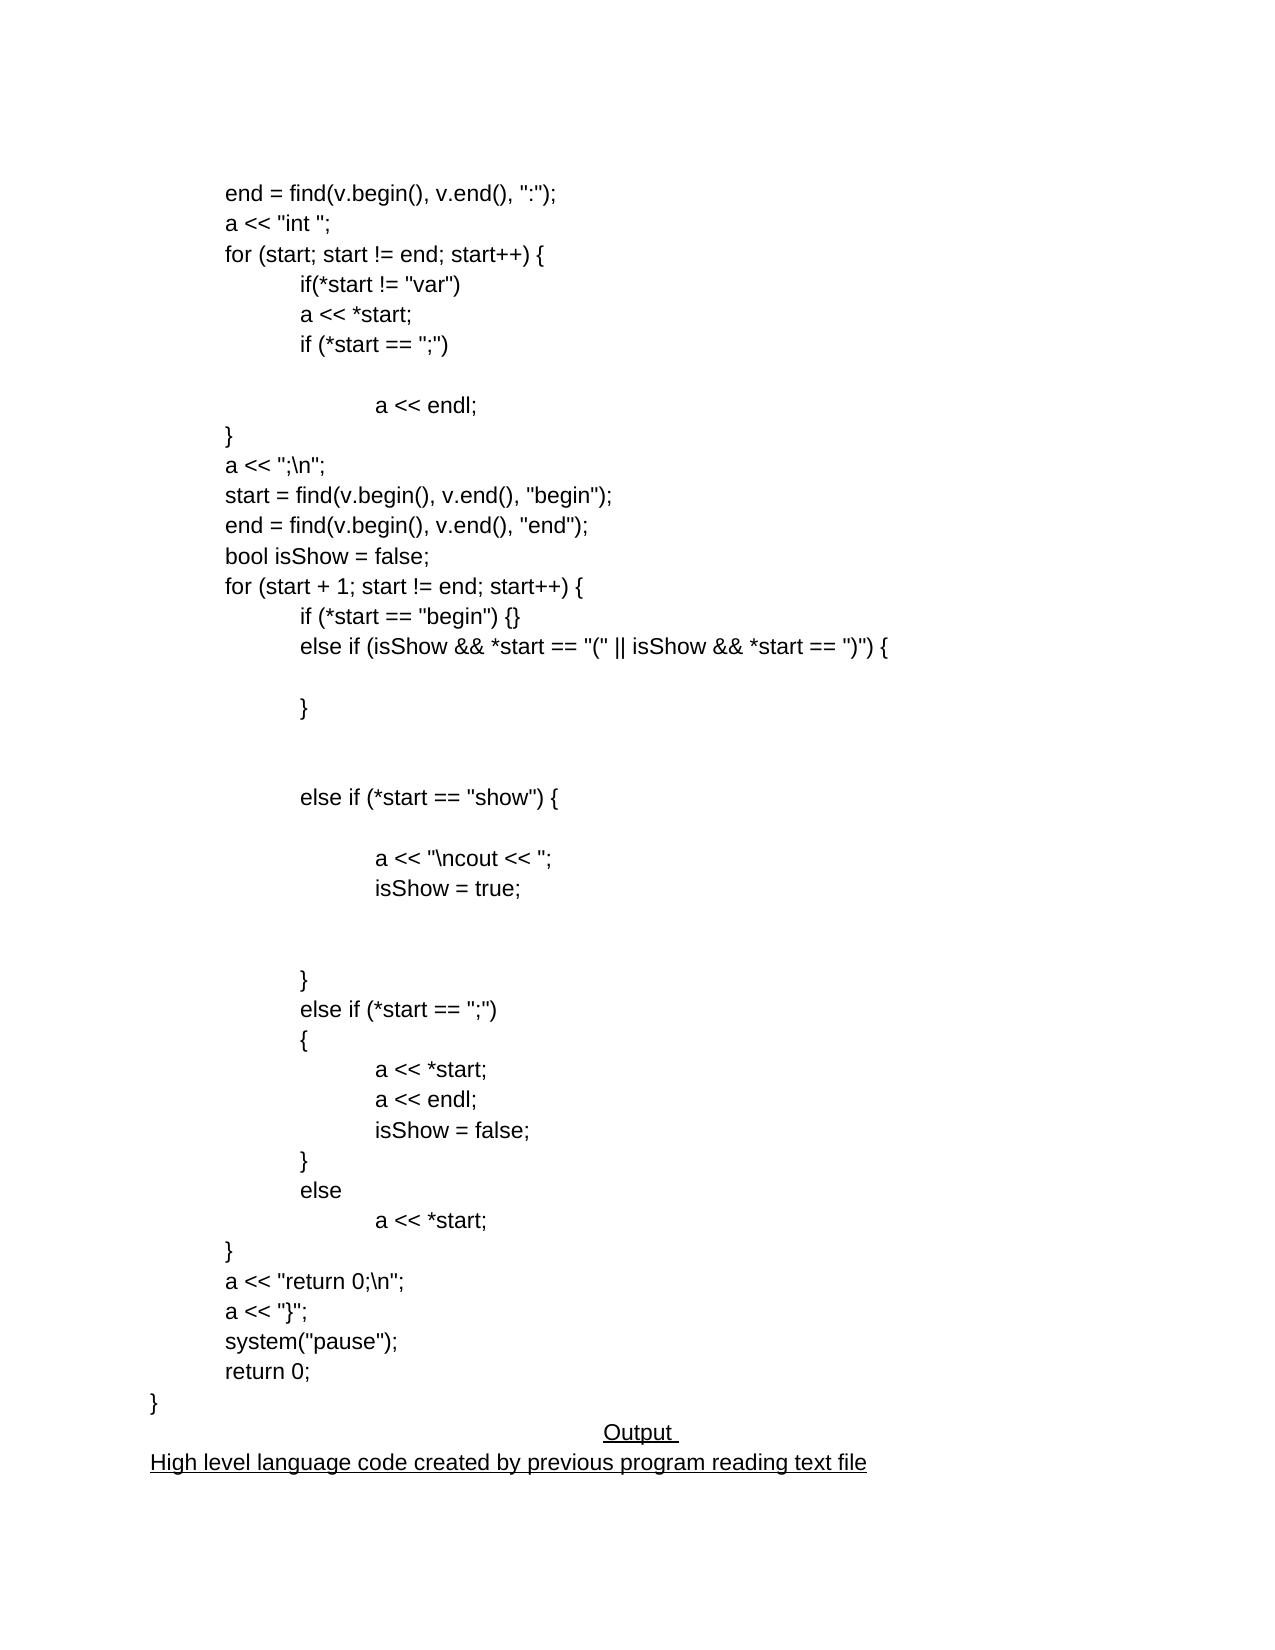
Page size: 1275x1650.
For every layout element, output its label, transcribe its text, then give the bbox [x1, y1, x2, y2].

text if (*start == ";") [150, 331, 1125, 358]
text a << "int "; [150, 210, 1125, 237]
text } [150, 694, 1125, 720]
text } [150, 1147, 1125, 1173]
text if(*start != "var") [150, 271, 1125, 297]
text if (*start == "begin") {} [150, 603, 1125, 629]
text else if (*start == "show") { [150, 784, 1125, 811]
text end = find(v.begin(), v.end(), ":"); [150, 180, 1125, 207]
text isShow = true; [150, 875, 1125, 901]
text a << *start; [150, 1056, 1125, 1083]
text for (start; start != end; start++) { [150, 241, 1125, 267]
text a << "}"; [150, 1298, 1125, 1324]
text return 0; [150, 1358, 1125, 1385]
text Output [150, 1419, 1125, 1445]
text a << *start; [150, 301, 1125, 327]
text } [150, 1388, 1125, 1415]
text else if (*start == ";") [150, 996, 1125, 1022]
text system("pause"); [150, 1328, 1125, 1354]
text start = find(v.begin(), v.end(), "begin"); [150, 482, 1125, 509]
text a << endl; [150, 1086, 1125, 1113]
text bool isShow = false; [150, 543, 1125, 569]
text { [150, 1026, 1125, 1052]
text } [150, 1237, 1125, 1264]
text } [150, 966, 1125, 992]
text isShow = false; [150, 1117, 1125, 1143]
text else if (isShow && *start == "(" || isShow && *start == ")") { [150, 633, 1125, 660]
text a << endl; [150, 392, 1125, 418]
text for (start + 1; start != end; start++) { [150, 573, 1125, 599]
text else [150, 1177, 1125, 1203]
text a << ";\n"; [150, 452, 1125, 478]
text High level language code created by previous program reading text file [150, 1449, 1125, 1475]
text a << "\ncout << "; [150, 845, 1125, 871]
text a << "return 0;\n"; [150, 1268, 1125, 1294]
text } [150, 422, 1125, 448]
text a << *start; [150, 1207, 1125, 1234]
text end = find(v.begin(), v.end(), "end"); [150, 512, 1125, 539]
